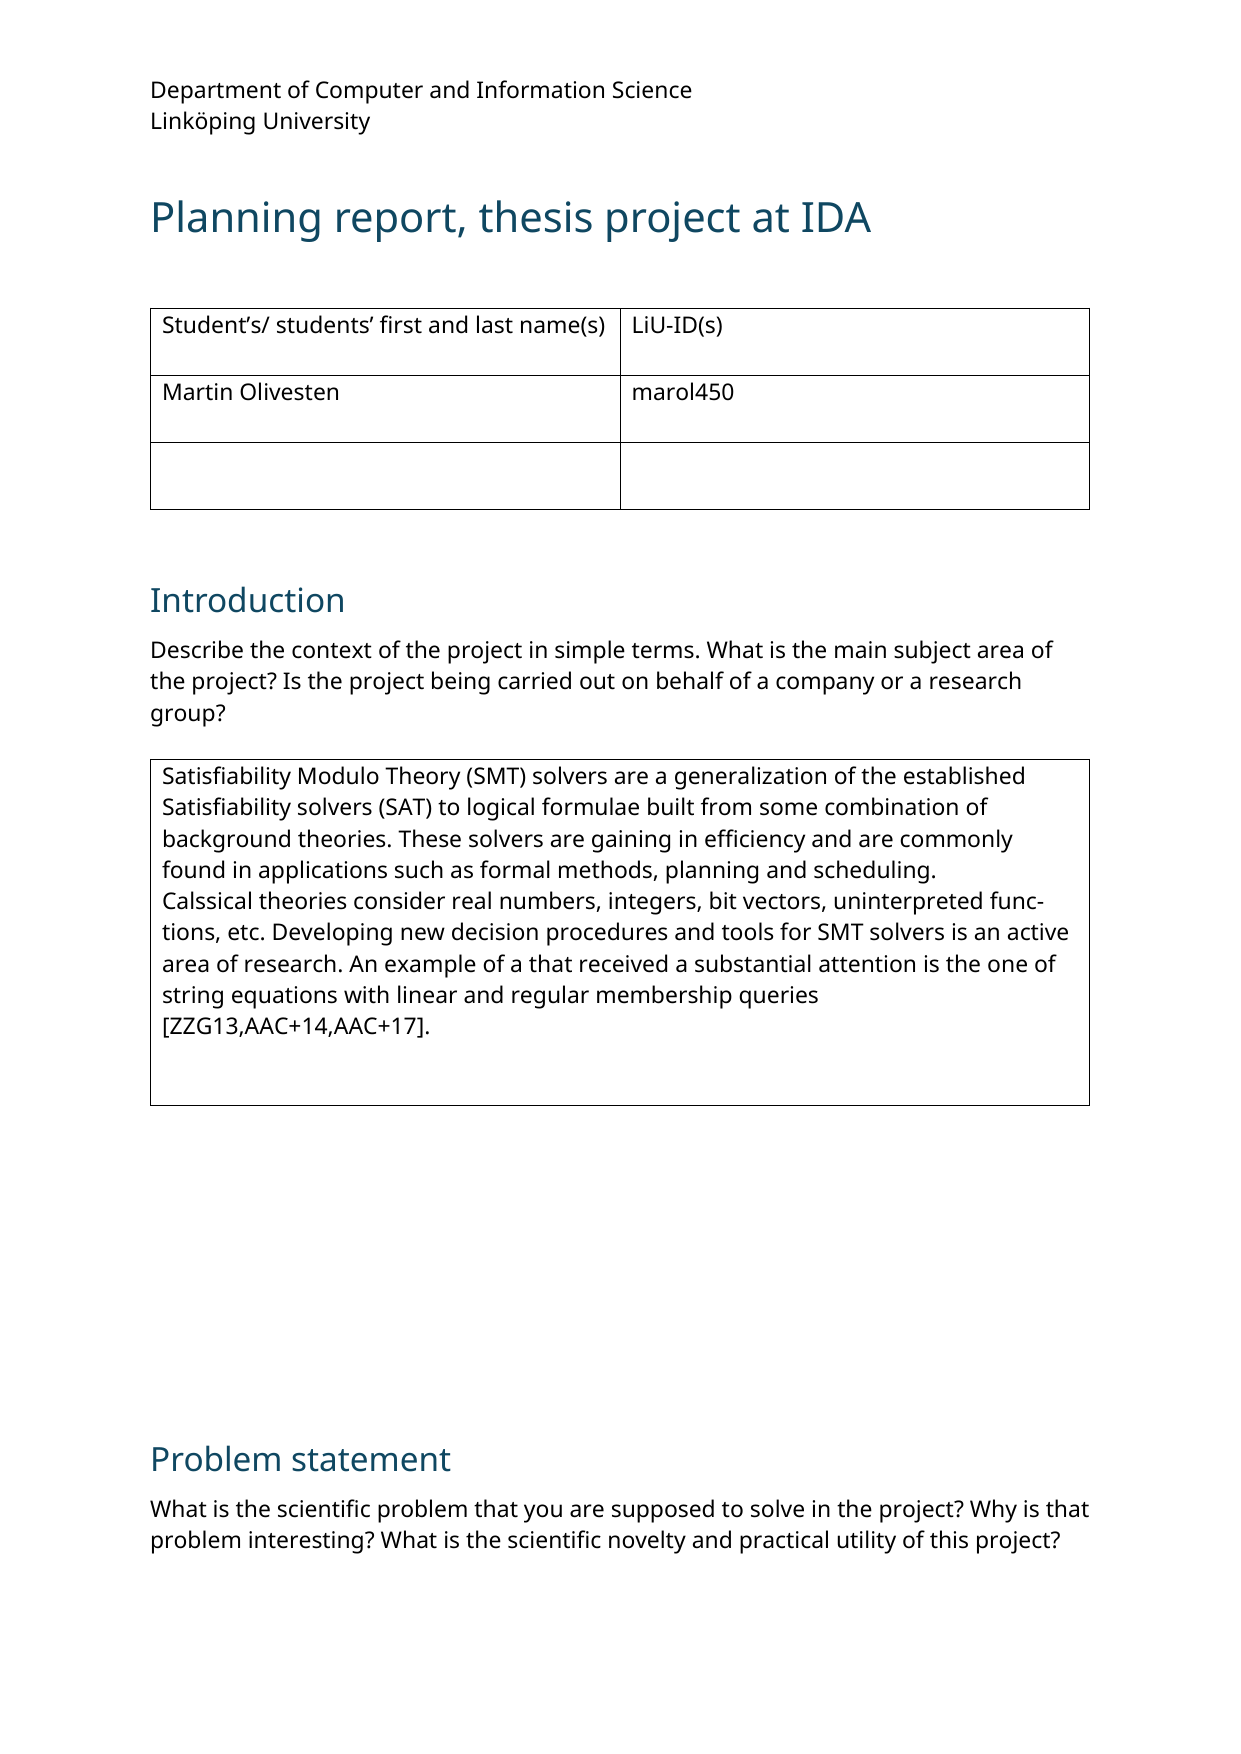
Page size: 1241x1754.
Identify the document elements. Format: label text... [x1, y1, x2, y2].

table_header Satisfiability Modulo Theory (SMT) solvers are a generalization of the established Satisfiability solvers (SAT) to logical formulae built from some combination of background theories. These solvers are gaining in efficiency and are commonly found in applications such as formal methods, planning and scheduling. Calssical theories consider real numbers, integers, bit vectors, uninterpreted func- tions, etc. Developing new decision procedures and tools for SMT solvers is an active area of research. An example of a that received a substantial attention is the one of string equations with linear and regular membership queries [ZZG13,AAC+14,AAC+17]. [151, 760, 1089, 1105]
table_cell [151, 443, 620, 509]
text What is the scientific problem that you are supposed to solve in the project? Why is that problem interesting? What is the scientific novelty and practical utility of this project? [150, 1493, 1090, 1555]
subtitle Planning report, thesis project at IDA [150, 187, 1090, 244]
table_header Student’s/ students’ first and last name(s) [151, 309, 620, 375]
subtitle Problem statement [150, 1435, 1090, 1481]
table_cell Martin Olivesten [151, 376, 620, 442]
table_cell marol450 [621, 376, 1089, 442]
table_header LiU-ID(s) [621, 309, 1089, 375]
subtitle Introduction [150, 577, 1090, 622]
table_cell [621, 443, 1089, 509]
text Describe the context of the project in simple terms. What is the main subject area of ​​the project? Is the project being carried out on behalf of a company or a research group? [150, 634, 1090, 728]
